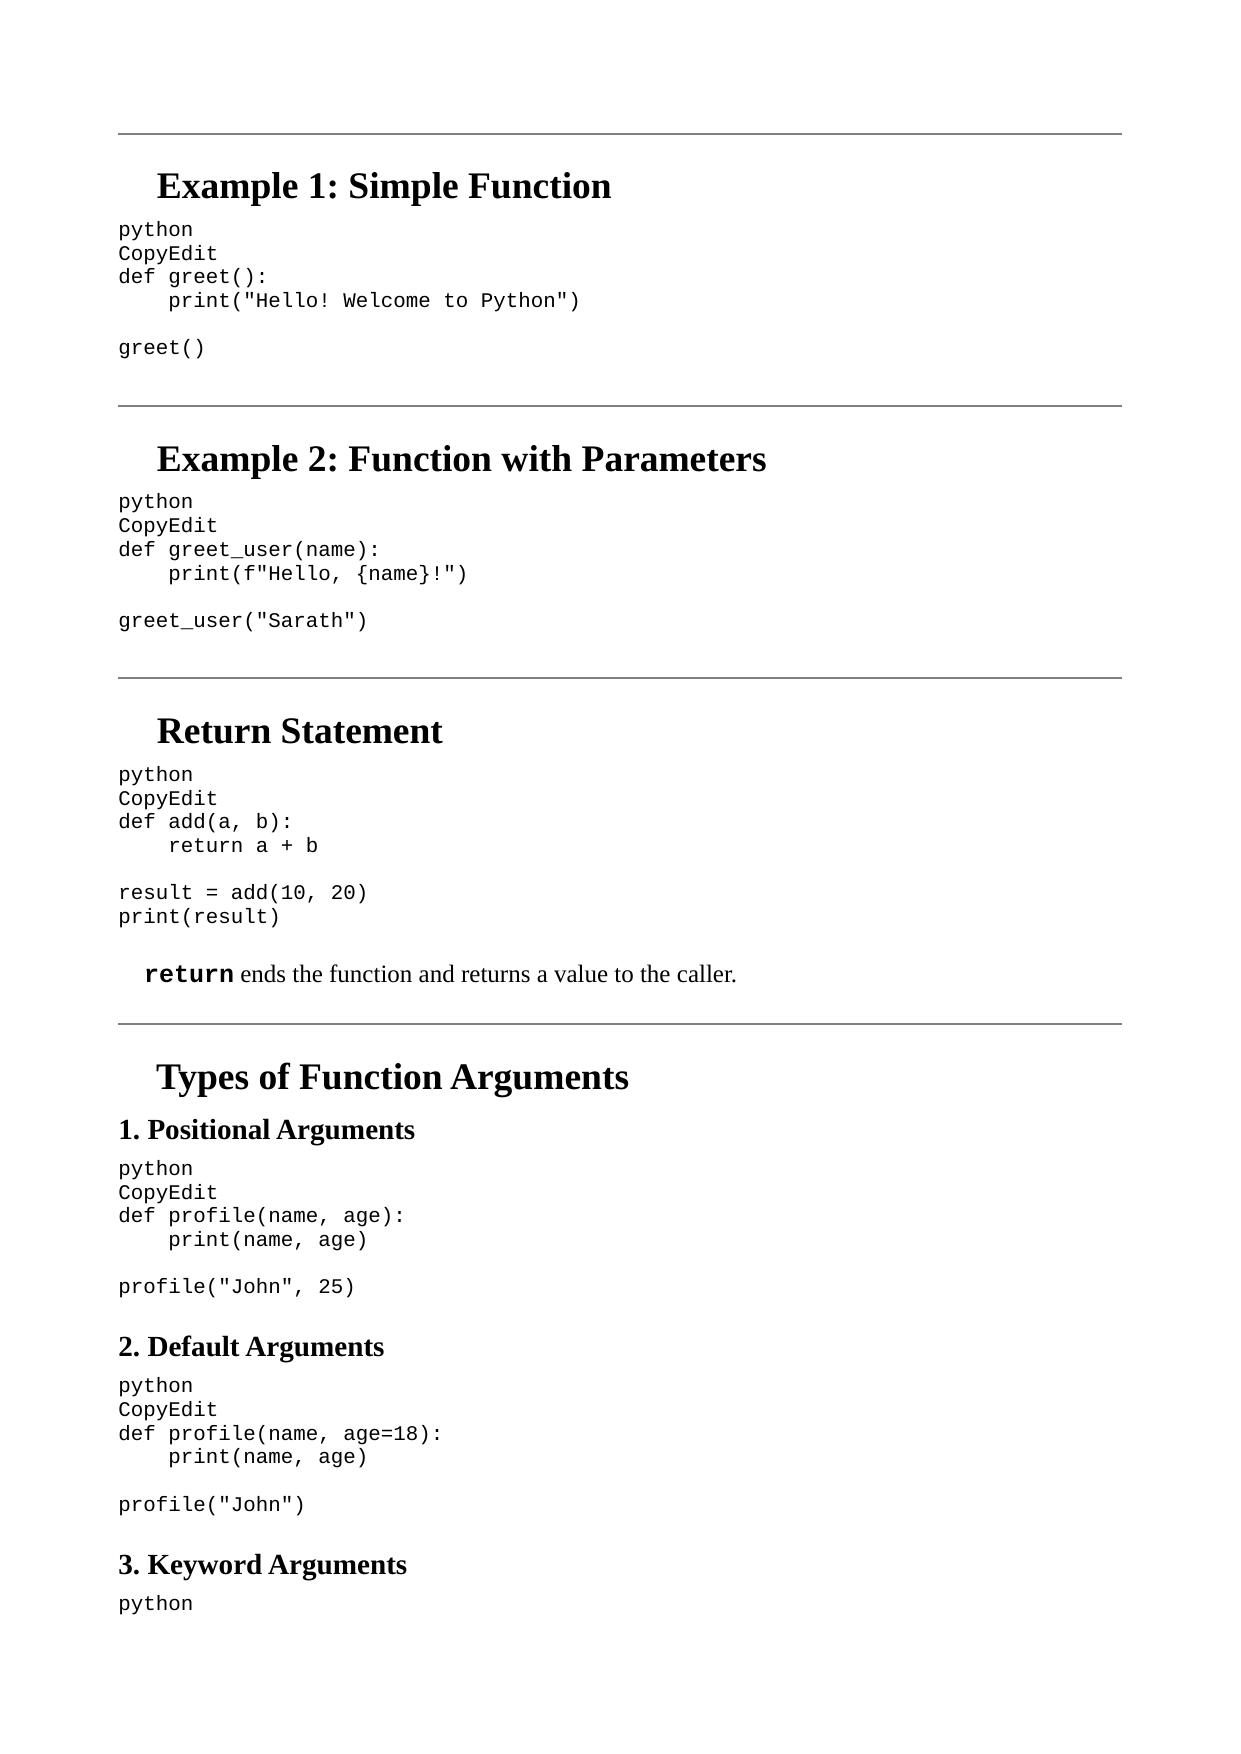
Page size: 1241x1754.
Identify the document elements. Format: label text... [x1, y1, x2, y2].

subtitle 1. Positional Arguments [118, 1112, 1122, 1146]
text profile("John") [118, 1494, 1122, 1517]
text print("Hello! Welcome to Python") [118, 290, 1122, 314]
text print(name, age) [118, 1229, 1122, 1253]
text result = add(10, 20) [118, 882, 1122, 906]
text def add(a, b): [118, 811, 1122, 835]
text profile("John", 25) [118, 1276, 1122, 1300]
text return a + b [118, 835, 1122, 858]
text CopyEdit [118, 515, 1122, 539]
subtitle 🔹 Return Statement [118, 708, 1122, 751]
subtitle 2. Default Arguments [118, 1329, 1122, 1363]
text python [118, 1158, 1122, 1182]
text CopyEdit [118, 1182, 1122, 1205]
text python [118, 1593, 1122, 1617]
text print(name, age) [118, 1446, 1122, 1470]
text CopyEdit [118, 788, 1122, 811]
subtitle 3. Keyword Arguments [118, 1547, 1122, 1580]
text python [118, 1376, 1122, 1399]
text def profile(name, age=18): [118, 1423, 1122, 1446]
text print(result) [118, 906, 1122, 929]
text def profile(name, age): [118, 1205, 1122, 1229]
subtitle 🧠 Types of Function Arguments [118, 1054, 1122, 1097]
subtitle 🧪 Example 1: Simple Function [118, 163, 1122, 207]
text python [118, 219, 1122, 243]
text python [118, 492, 1122, 515]
text print(f"Hello, {name}!") [118, 562, 1122, 586]
text CopyEdit [118, 1399, 1122, 1423]
text python [118, 764, 1122, 788]
text greet_user("Sarath") [118, 610, 1122, 633]
text def greet(): [118, 266, 1122, 290]
subtitle 🧪 Example 2: Function with Parameters [118, 436, 1122, 479]
text greet() [118, 337, 1122, 361]
text 🔁 return ends the function and returns a value to the caller. [118, 959, 1122, 990]
text def greet_user(name): [118, 539, 1122, 562]
text CopyEdit [118, 243, 1122, 266]
